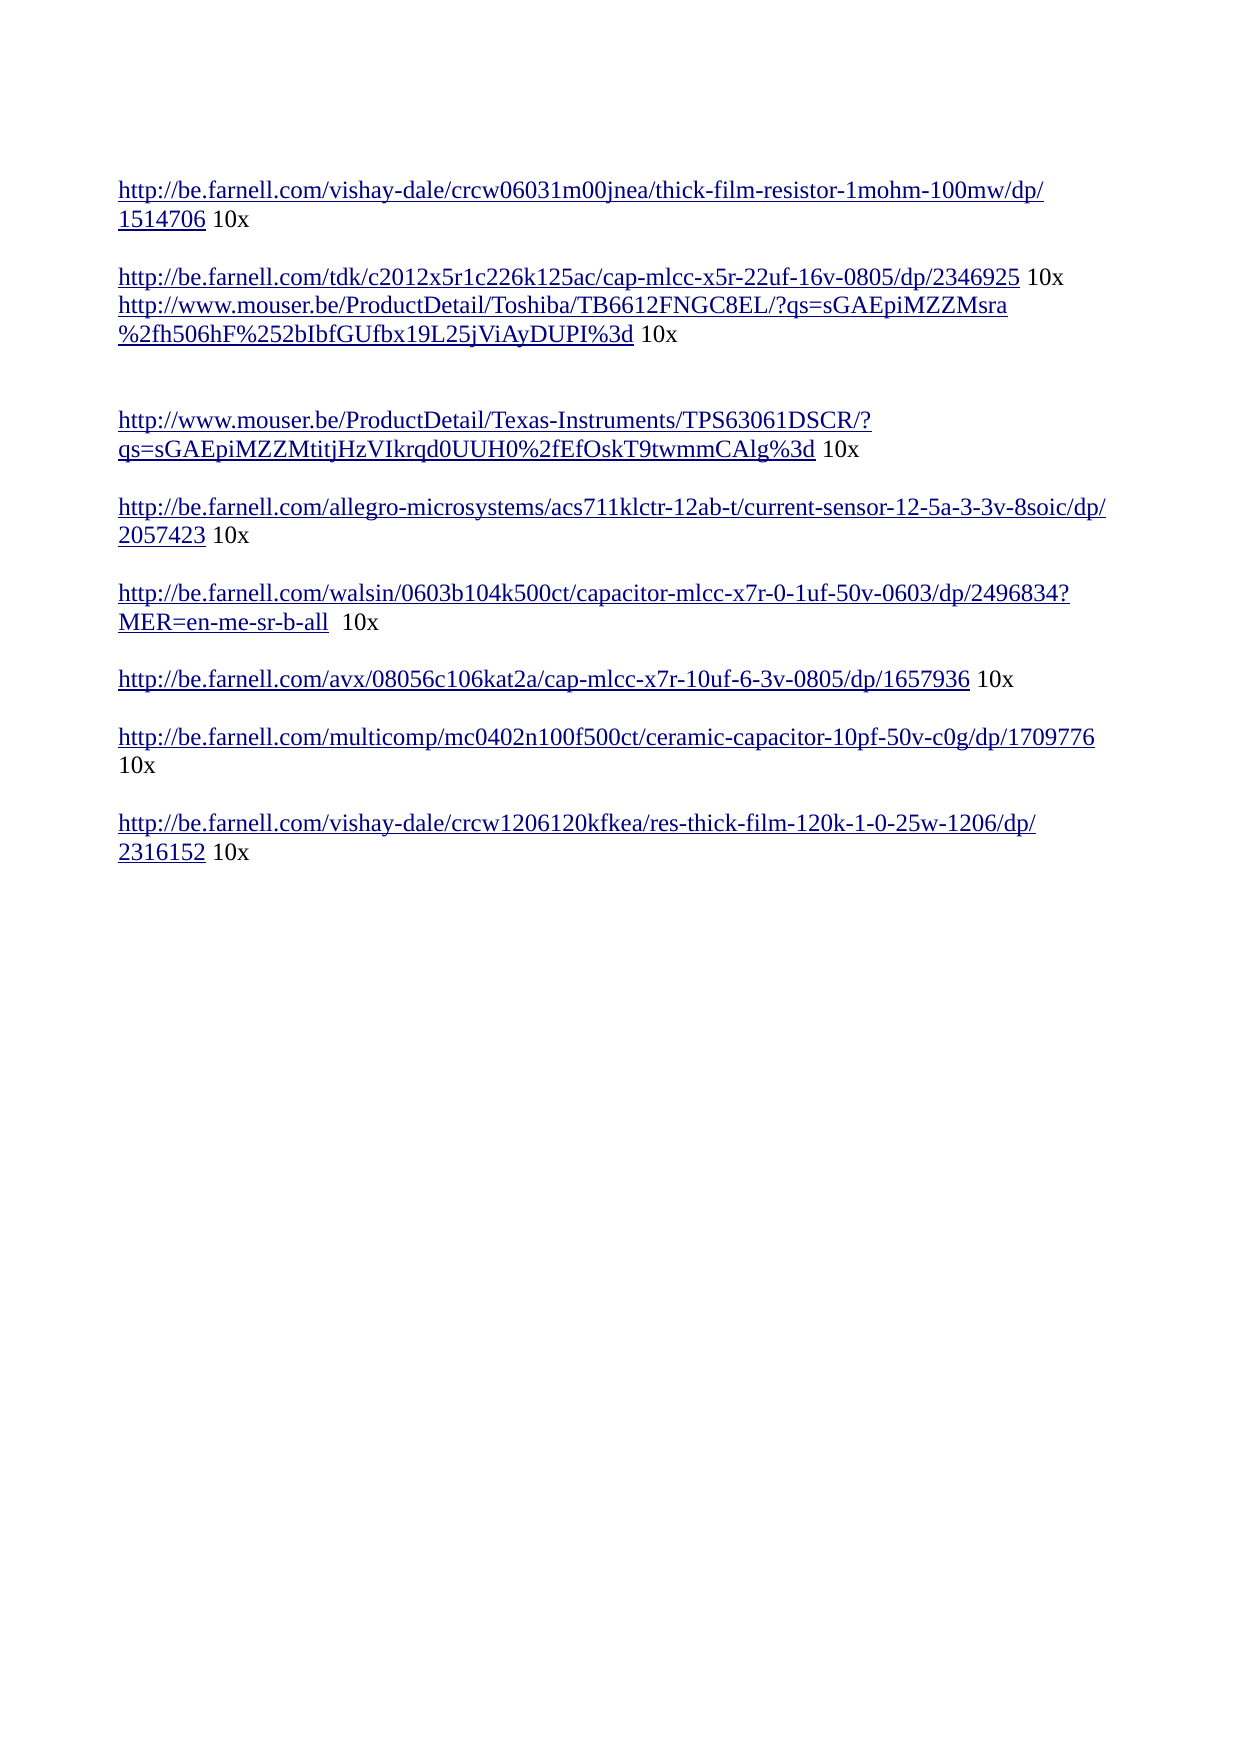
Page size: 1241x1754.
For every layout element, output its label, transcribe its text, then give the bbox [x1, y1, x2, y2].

text http://www.mouser.be/ProductDetail/Toshiba/TB6612FNGC8EL/?qs=sGAEpiMZZMsra%2fh506hF%252bIbfGUfbx19L25jViAyDUPI%3d 10x http://www.mouser.be/ProductDetail/Texas-Instruments/TPS63061DSCR/?qs=sGAEpiMZZMtitjHzVIkrqd0UUH0%2fEfOskT9twmmCAlg%3d 10x http://be.farnell.com/allegro-microsystems/acs711klctr-12ab-t/current-sensor-12-5a-3-3v-8soic/dp/2057423 10x http://be.farnell.com/walsin/0603b104k500ct/capacitor-mlcc-x7r-0-1uf-50v-0603/dp/2496834?MER=en-me-sr-b-all 10x http://be.farnell.com/avx/08056c106kat2a/cap-mlcc-x7r-10uf-6-3v-0805/dp/1657936 10x http://be.farnell.com/multicomp/mc0402n100f500ct/ceramic-capacitor-10pf-50v-c0g/dp/1709776 10x http://be.farnell.com/vishay-dale/crcw1206120kfkea/res-thick-film-120k-1-0-25w-1206/dp/2316152 10x [118, 291, 1122, 866]
text http://be.farnell.com/vishay-dale/crcw06031m00jnea/thick-film-resistor-1mohm-100mw/dp/1514706 10x http://be.farnell.com/tdk/c2012x5r1c226k125ac/cap-mlcc-x5r-22uf-16v-0805/dp/2346925 10x [118, 176, 1122, 291]
